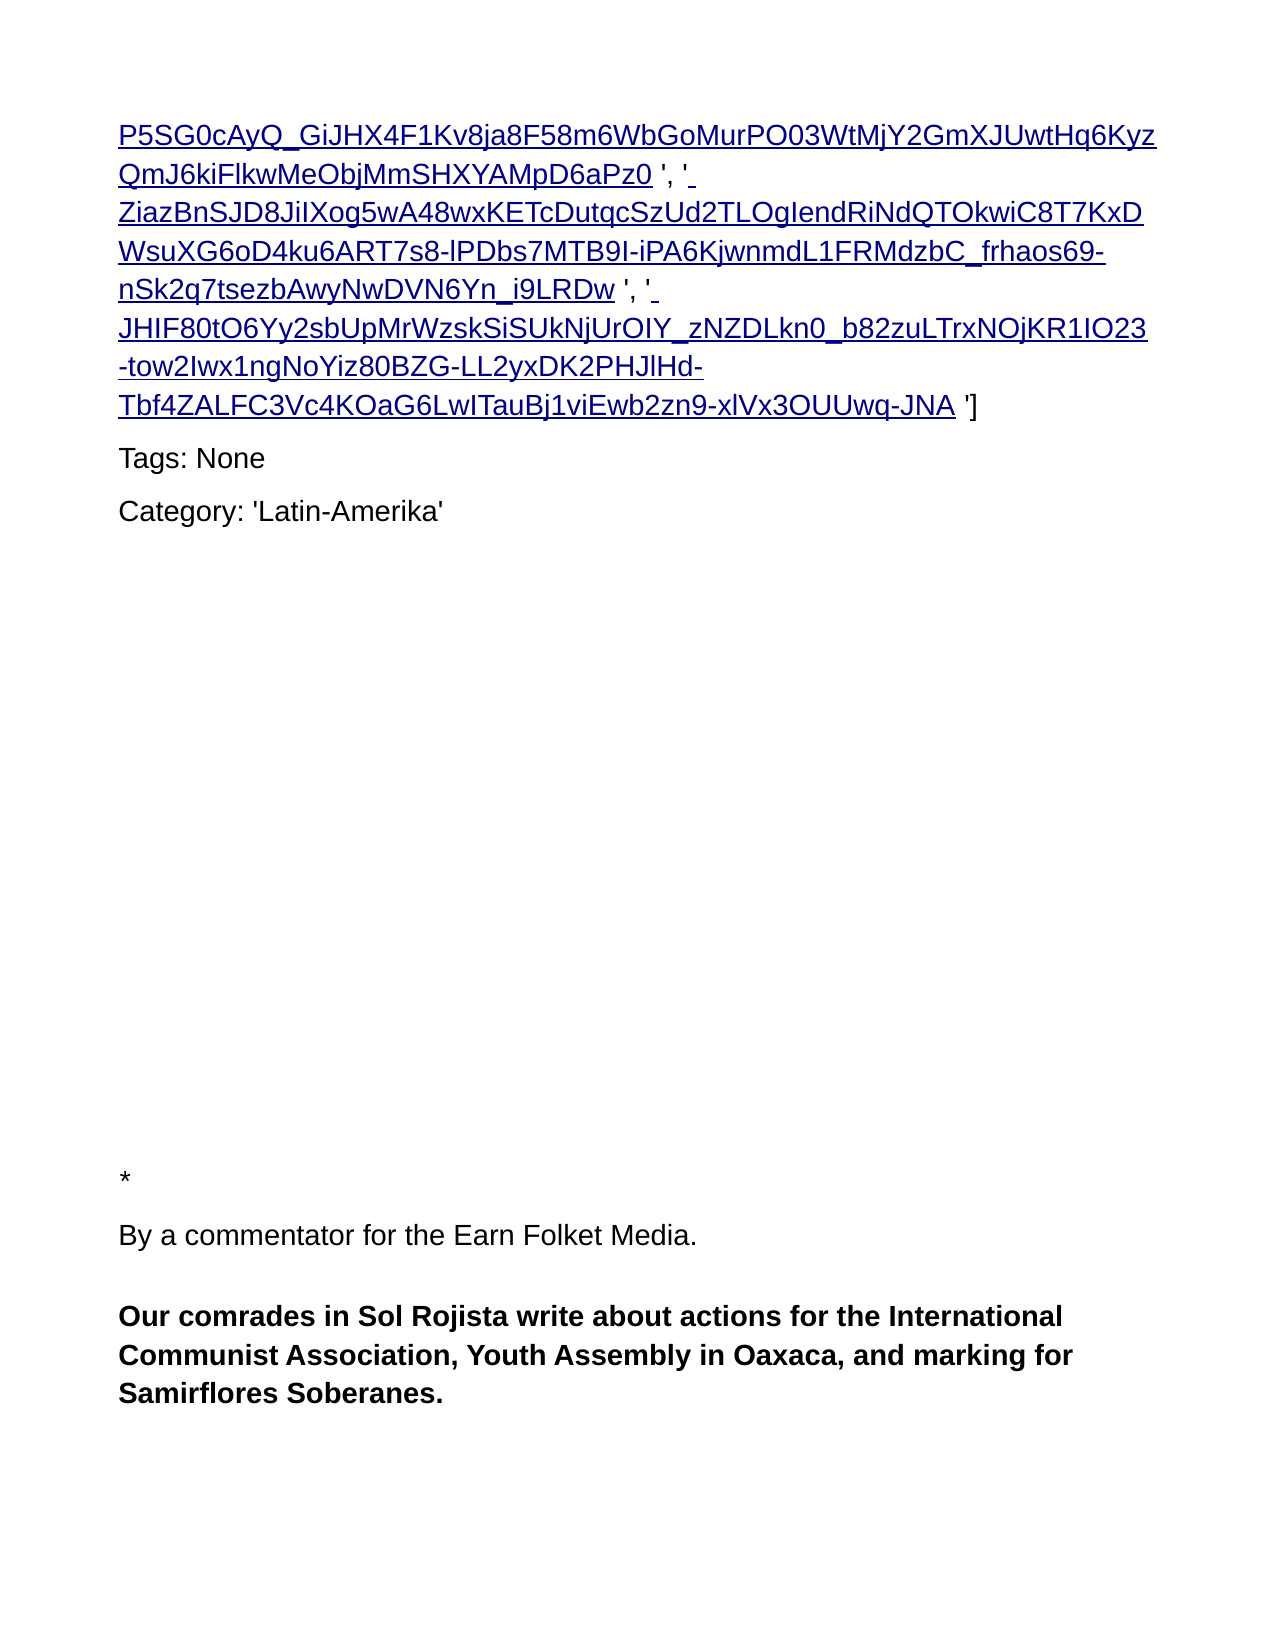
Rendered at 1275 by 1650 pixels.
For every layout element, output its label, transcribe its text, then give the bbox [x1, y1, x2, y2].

text P5SG0cAyQ_GiJHX4F1Kv8ja8F58m6WbGoMurPO03WtMjY2GmXJUwtHq6Kyz [118, 118, 1157, 147]
text Category: 'Latin-Amerika' [118, 494, 1157, 528]
text By a commentator for the Earn Folket Media. [118, 1217, 1157, 1251]
text Tags: None [118, 441, 1157, 474]
text QmJ6kiFlkwMeObjMmSHXYAMpD6aPz0 ', ' ZiazBnSJD8JiIXog5wA48wxKETcDutqcSzUd2TLOgIendRiNdQTOkwiC8T7KxDWsuXG6oD4ku6ART7s8-lPDbs7MTB9I-iPA6KjwnmdL1FRMdzbC_frhaos69-nSk2q7tsezbAwyNwDVN6Yn_i9LRDw ', ' JHIF80tO6Yy2sbUpMrWzskSiSUkNjUrOIY_zNZDLkn0_b82zuLTrxNOjKR1IO23-tow2Iwx1ngNoYiz80BZG-LL2yxDK2PHJlHd-Tbf4ZALFC3Vc4KOaG6LwITauBj1viEwb2zn9-xlVx3OUUwq-JNA '] [118, 149, 1157, 421]
text Our comrades in Sol Rojista write about actions for the International Communist Association, Youth Assembly in Oaxaca, and marking for Samirflores Soberanes. [118, 1299, 1157, 1410]
text * [118, 547, 1157, 1198]
